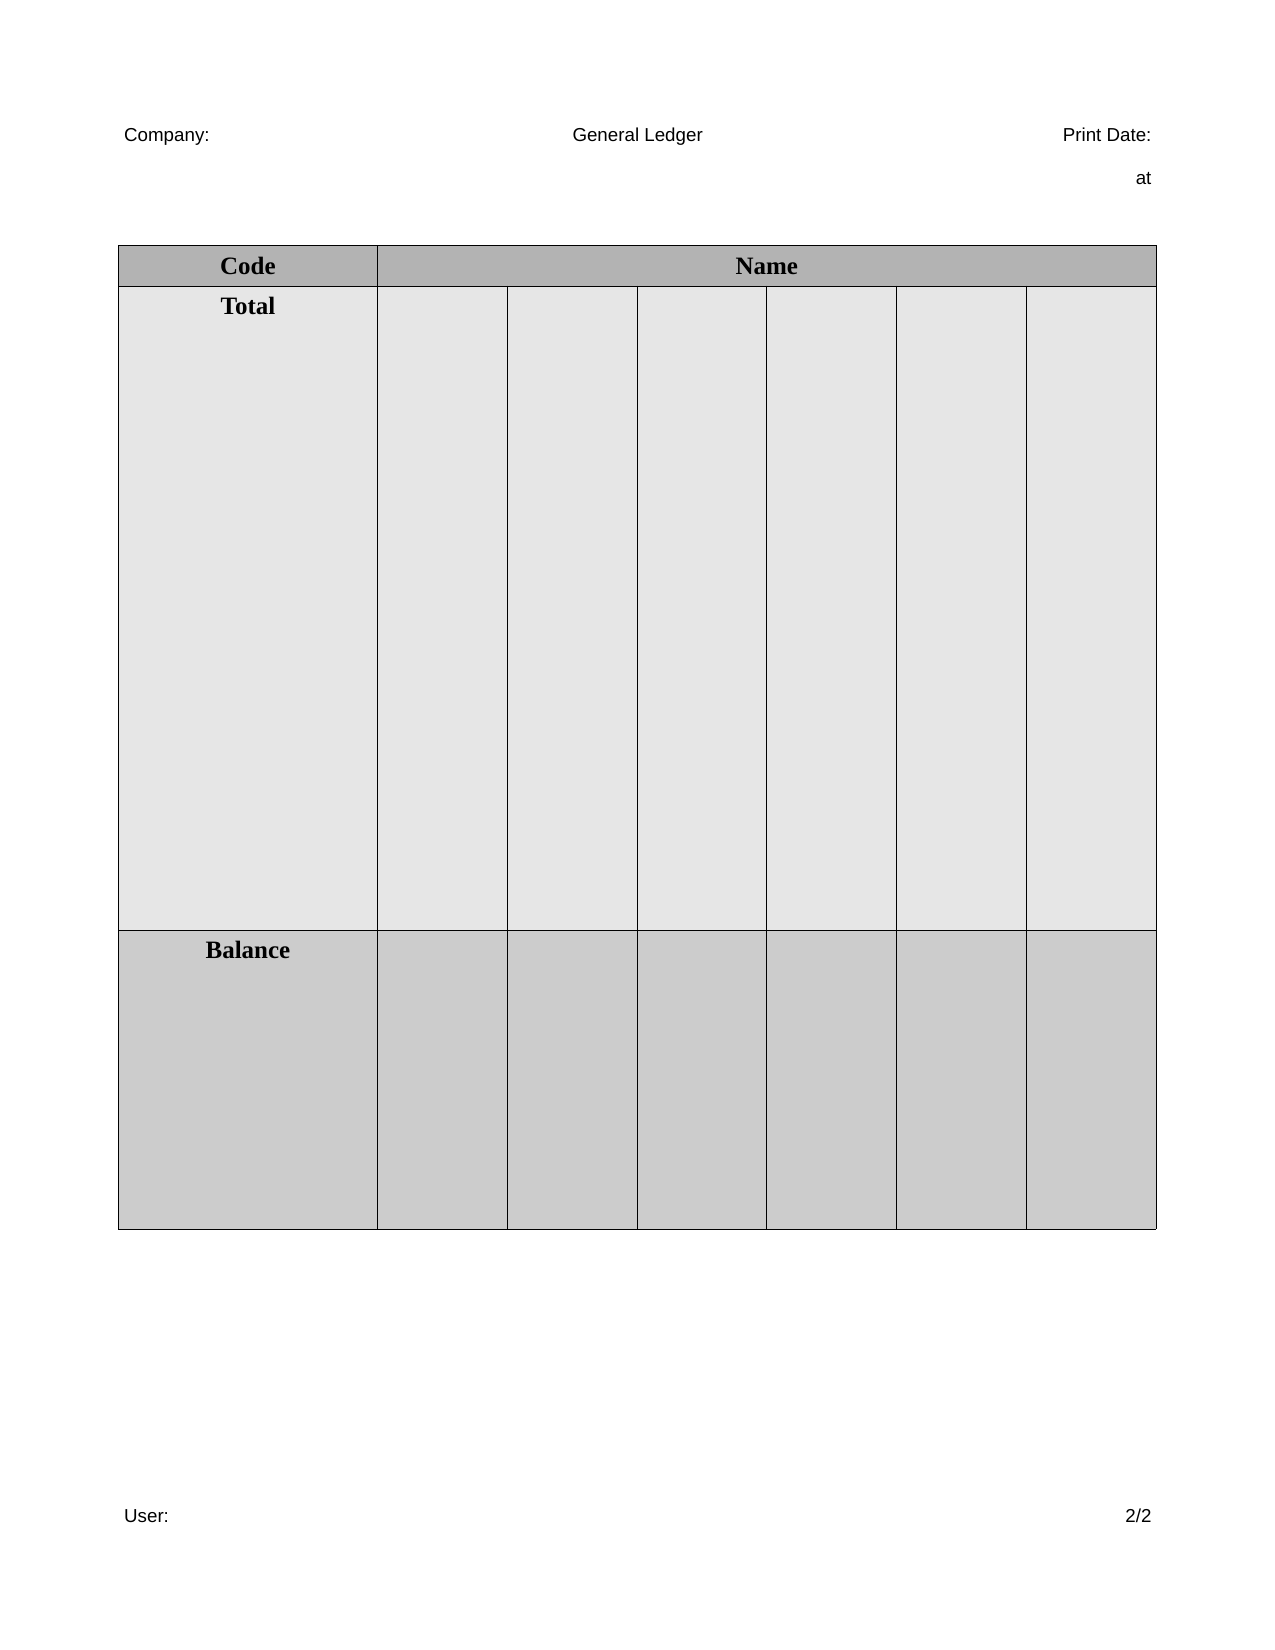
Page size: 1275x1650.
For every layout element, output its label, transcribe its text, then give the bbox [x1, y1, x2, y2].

table_cell <formatLang((id2end_account[account.id].debit - id2end_account[account.id].credit) - (id2start_account[account.id].debit - id2start_account[account.id].credit), user.language, currency=company.currency)> [638, 287, 766, 930]
table_cell [767, 931, 896, 1229]
text </for> [118, 1229, 1157, 1258]
table_header Code [119, 246, 377, 286]
table_cell [897, 931, 1026, 1229]
table_cell Total [119, 287, 377, 930]
table_cell <formatLang(id2end_account[account.id].balance, user.language, currency=company.currency)> [638, 931, 766, 1229]
table_header Name [378, 246, 1156, 286]
table_cell <formatLang(id2end_account[account.id].debit, user.language, currency=company.currency)> [378, 931, 507, 1229]
table_cell Balance [119, 931, 377, 1229]
table_cell [767, 287, 896, 930]
table_cell <formatLang(id2end_account[account.id].debit - id2start_account[account.id].debit, user.language, currency=company.currency)> [378, 287, 507, 930]
table_cell <formatLang(id2end_account[account.id].credit - id2start_account[account.id].credit, user.language, currency=company.currency)> [508, 287, 637, 930]
table_cell [1027, 931, 1156, 1229]
table_cell [897, 287, 1026, 930]
table_cell <formatLang(id2end_account[account.id].credit, user.language, currency=company.currency)> [508, 931, 637, 1229]
table_cell [1027, 287, 1156, 930]
